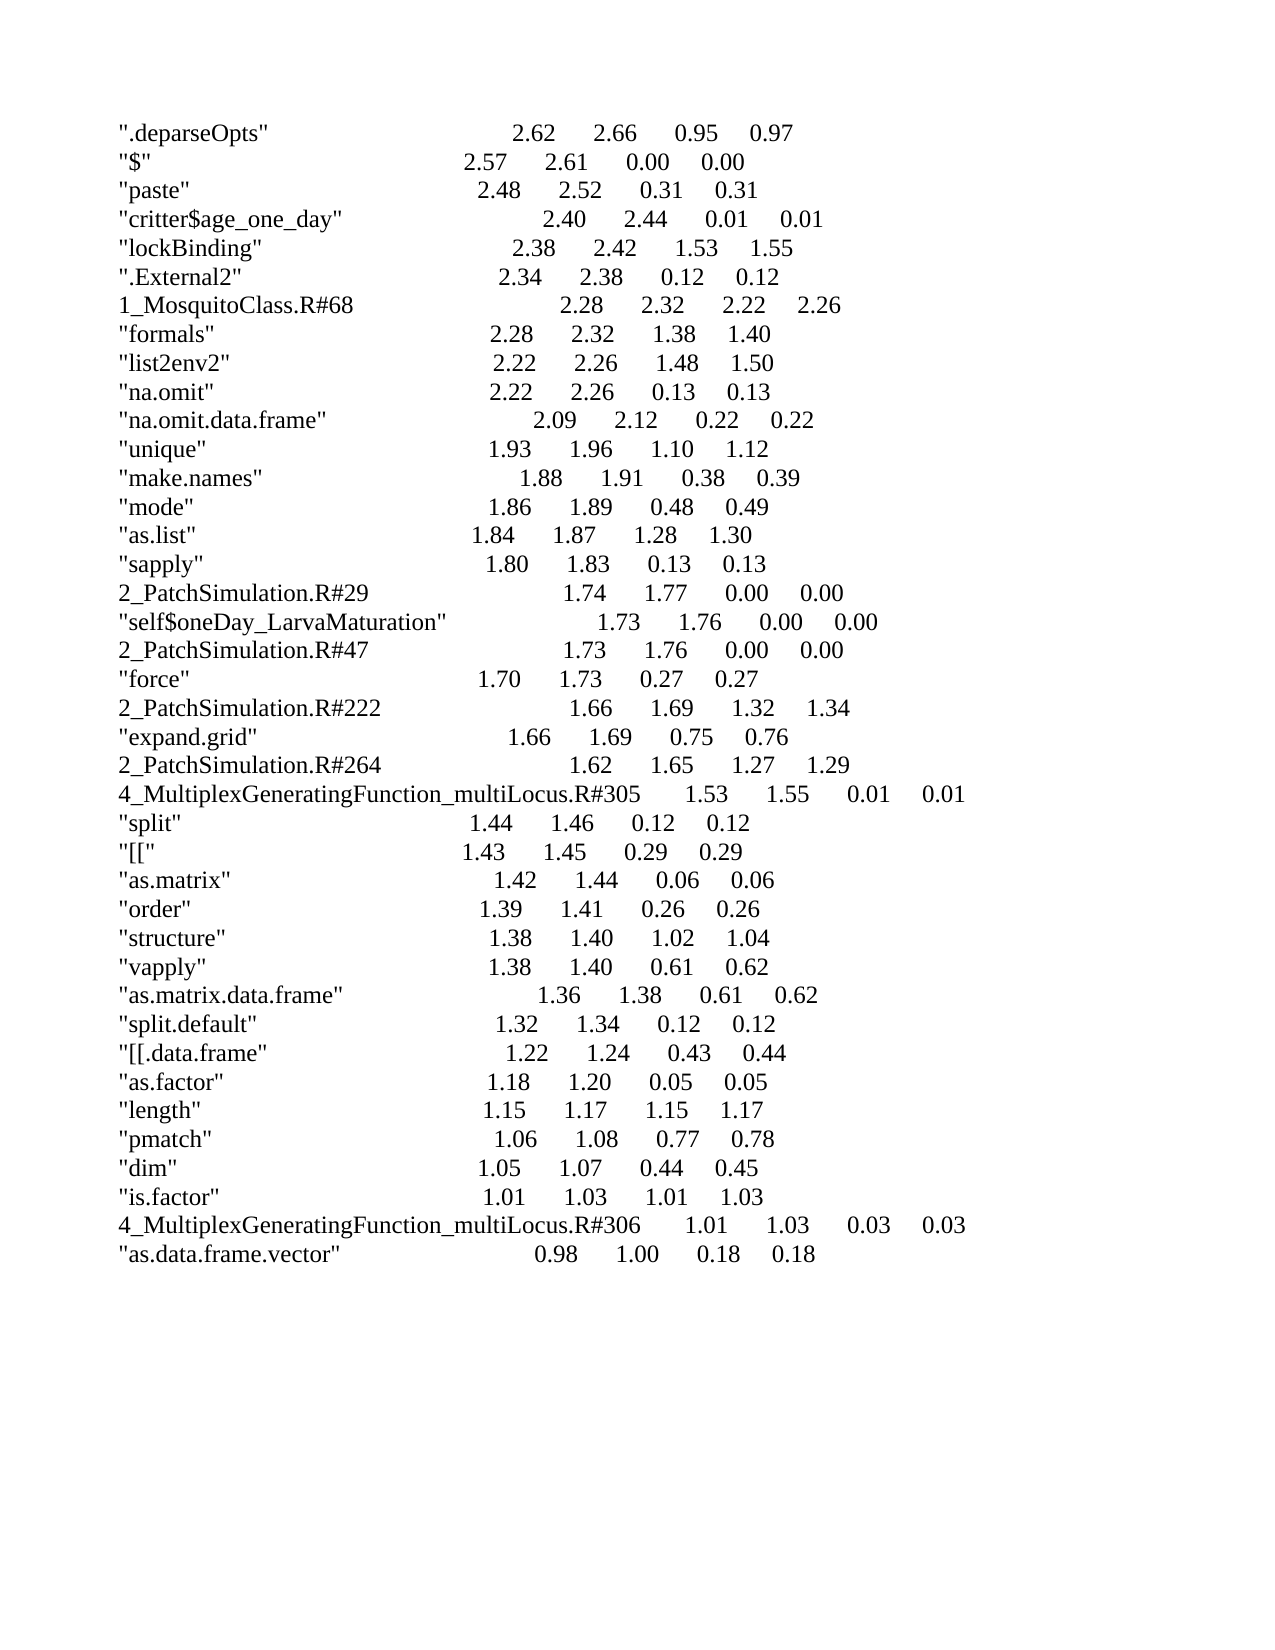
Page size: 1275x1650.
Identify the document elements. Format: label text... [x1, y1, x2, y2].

text "split" 1.44 1.46 0.12 0.12 [118, 808, 1157, 837]
text "as.factor" 1.18 1.20 0.05 0.05 [118, 1067, 1157, 1096]
text "split.default" 1.32 1.34 0.12 0.12 [118, 1009, 1157, 1038]
text "mode" 1.86 1.89 0.48 0.49 [118, 492, 1157, 521]
text 2_PatchSimulation.R#264 1.62 1.65 1.27 1.29 [118, 751, 1157, 779]
text "pmatch" 1.06 1.08 0.77 0.78 [118, 1124, 1157, 1153]
text "vapply" 1.38 1.40 0.61 0.62 [118, 952, 1157, 981]
text 2_PatchSimulation.R#29 1.74 1.77 0.00 0.00 [118, 578, 1157, 607]
text "length" 1.15 1.17 1.15 1.17 [118, 1096, 1157, 1124]
text 1_MosquitoClass.R#68 2.28 2.32 2.22 2.26 [118, 291, 1157, 319]
text "as.matrix.data.frame" 1.36 1.38 0.61 0.62 [118, 981, 1157, 1009]
text "as.matrix" 1.42 1.44 0.06 0.06 [118, 866, 1157, 894]
text 2_PatchSimulation.R#47 1.73 1.76 0.00 0.00 [118, 636, 1157, 664]
text "formals" 2.28 2.32 1.38 1.40 [118, 319, 1157, 348]
text "paste" 2.48 2.52 0.31 0.31 [118, 176, 1157, 204]
text "make.names" 1.88 1.91 0.38 0.39 [118, 463, 1157, 492]
text "force" 1.70 1.73 0.27 0.27 [118, 664, 1157, 693]
text "$" 2.57 2.61 0.00 0.00 [118, 147, 1157, 176]
text "self$oneDay_LarvaMaturation" 1.73 1.76 0.00 0.00 [118, 607, 1157, 636]
text "na.omit" 2.22 2.26 0.13 0.13 [118, 377, 1157, 406]
text ".External2" 2.34 2.38 0.12 0.12 [118, 262, 1157, 291]
text "[[" 1.43 1.45 0.29 0.29 [118, 837, 1157, 866]
text "dim" 1.05 1.07 0.44 0.45 [118, 1153, 1157, 1182]
text "critter$age_one_day" 2.40 2.44 0.01 0.01 [118, 204, 1157, 233]
text 2_PatchSimulation.R#222 1.66 1.69 1.32 1.34 [118, 693, 1157, 722]
text 4_MultiplexGeneratingFunction_multiLocus.R#305 1.53 1.55 0.01 0.01 [118, 779, 1157, 808]
text "as.list" 1.84 1.87 1.28 1.30 [118, 521, 1157, 549]
text "as.data.frame.vector" 0.98 1.00 0.18 0.18 [118, 1239, 1157, 1268]
text "lockBinding" 2.38 2.42 1.53 1.55 [118, 233, 1157, 262]
text 4_MultiplexGeneratingFunction_multiLocus.R#306 1.01 1.03 0.03 0.03 [118, 1211, 1157, 1239]
text ".deparseOpts" 2.62 2.66 0.95 0.97 [118, 118, 1157, 147]
text "unique" 1.93 1.96 1.10 1.12 [118, 434, 1157, 463]
text "na.omit.data.frame" 2.09 2.12 0.22 0.22 [118, 406, 1157, 434]
text "is.factor" 1.01 1.03 1.01 1.03 [118, 1182, 1157, 1211]
text "[[.data.frame" 1.22 1.24 0.43 0.44 [118, 1038, 1157, 1067]
text "expand.grid" 1.66 1.69 0.75 0.76 [118, 722, 1157, 751]
text "order" 1.39 1.41 0.26 0.26 [118, 894, 1157, 923]
text "sapply" 1.80 1.83 0.13 0.13 [118, 549, 1157, 578]
text "structure" 1.38 1.40 1.02 1.04 [118, 923, 1157, 952]
text "list2env2" 2.22 2.26 1.48 1.50 [118, 348, 1157, 377]
